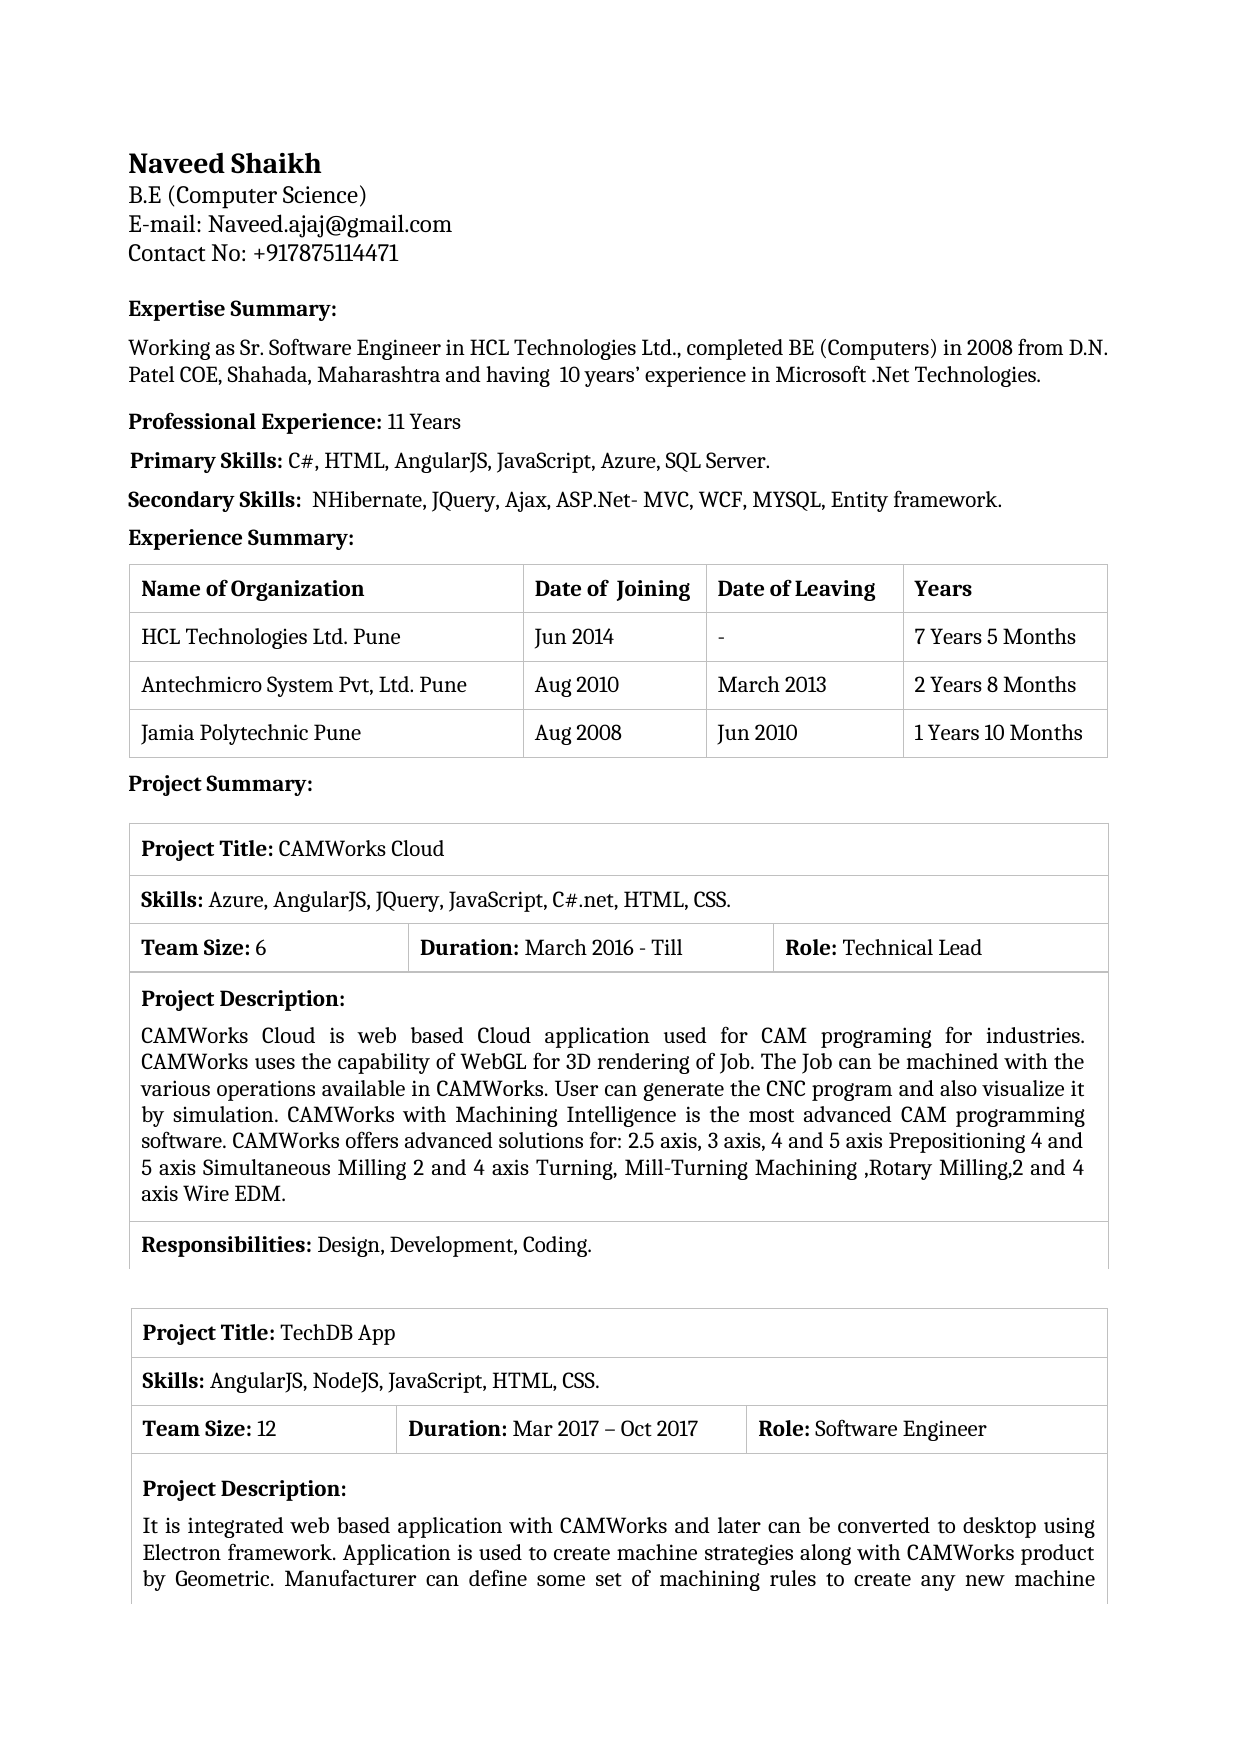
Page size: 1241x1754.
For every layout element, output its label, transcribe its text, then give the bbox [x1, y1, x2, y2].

table_cell Team Size: 12 [132, 1406, 396, 1453]
table_cell HCL Technologies Ltd. Pune [130, 613, 523, 661]
table_cell Aug 2010 [524, 662, 706, 709]
text Experience Summary: [128, 525, 1109, 552]
table_cell Skills: Azure, AngularJS, JQuery, JavaScript, C#.net, HTML, CSS. [130, 876, 1108, 923]
table_cell Role: Technical Lead [774, 924, 1108, 971]
table_cell Antechmicro System Pvt, Ltd. Pune [130, 662, 523, 709]
table_cell Project Description: CAMWorks Cloud is web based Cloud application used for CAM programing for industries. CAMWorks uses the capability of WebGL for 3D rendering of Job. The Job can be machined with the various operations available in CAMWorks. User can generate the CNC program and also visualize it by simulation. CAMWorks with Machining Intelligence is the most advanced CAM programming software. CAMWorks offers advanced solutions for: 2.5 axis, 3 axis, 4 and 5 axis Prepositioning 4 and 5 axis Simultaneous Milling 2 and 4 axis Turning, Mill-Turning Machining ,Rotary Milling,2 and 4 axis Wire EDM. [130, 973, 1108, 1221]
text Primary Skills: C#, HTML, AngularJS, JavaScript, Azure, SQL Server. [125, 447, 1109, 474]
text Working as Sr. Software Engineer in HCL Technologies Ltd., completed BE (Computers) in 2008 from D.N. Patel COE, Shahada, Maharashtra and having 10 years’ experience in Microsoft .Net Technologies. [128, 335, 1109, 388]
text Expertise Summary: [128, 296, 1109, 323]
text Secondary Skills: NHibernate, JQuery, Ajax, ASP.Net- MVC, WCF, MYSQL, Entity framework. [128, 486, 1109, 513]
table_header Date of Leaving [707, 565, 903, 612]
table_cell Team Size: 6 [130, 924, 408, 971]
text B.E (Computer Science) [128, 181, 1109, 210]
table_cell Project Description: It is integrated web based application with CAMWorks and later can be converted to desktop using Electron framework. Application is used to create machine strategies along with CAMWorks product by Geometric. Manufacturer can define some set of machining rules to create any new machine [132, 1454, 1107, 1604]
text E-mail: Naveed.ajaj@gmail.com [128, 210, 1109, 239]
text Contact No: +917875114471 [128, 239, 1109, 267]
table_cell Responsibilities: Design, Development, Coding. [130, 1222, 1108, 1269]
table_cell Duration: Mar 2017 – Oct 2017 [397, 1406, 746, 1453]
table_cell Aug 2008 [524, 710, 706, 757]
text Professional Experience: 11 Years [128, 409, 1109, 435]
table_cell March 2013 [707, 662, 903, 709]
text Project Summary: [128, 771, 1109, 797]
table_header Date of Joining [524, 565, 706, 612]
table_cell Jamia Polytechnic Pune [130, 710, 523, 757]
table_cell 1 Years 10 Months [904, 710, 1107, 757]
text Naveed Shaikh [128, 148, 1109, 181]
table_cell Jun 2010 [707, 710, 903, 757]
table_cell 7 Years 5 Months [904, 613, 1107, 661]
table_header Project Title: CAMWorks Cloud [130, 824, 1108, 875]
table_cell 2 Years 8 Months [904, 662, 1107, 709]
table_cell Role: Software Engineer [747, 1406, 1107, 1453]
table_header Project Title: TechDB App [132, 1309, 1107, 1357]
table_cell Jun 2014 [524, 613, 706, 661]
table_header Years [904, 565, 1107, 612]
table_cell Skills: AngularJS, NodeJS, JavaScript, HTML, CSS. [132, 1358, 1107, 1405]
table_cell Duration: March 2016 - Till [409, 924, 773, 971]
table_cell - [707, 613, 903, 661]
table_header Name of Organization [130, 565, 523, 612]
